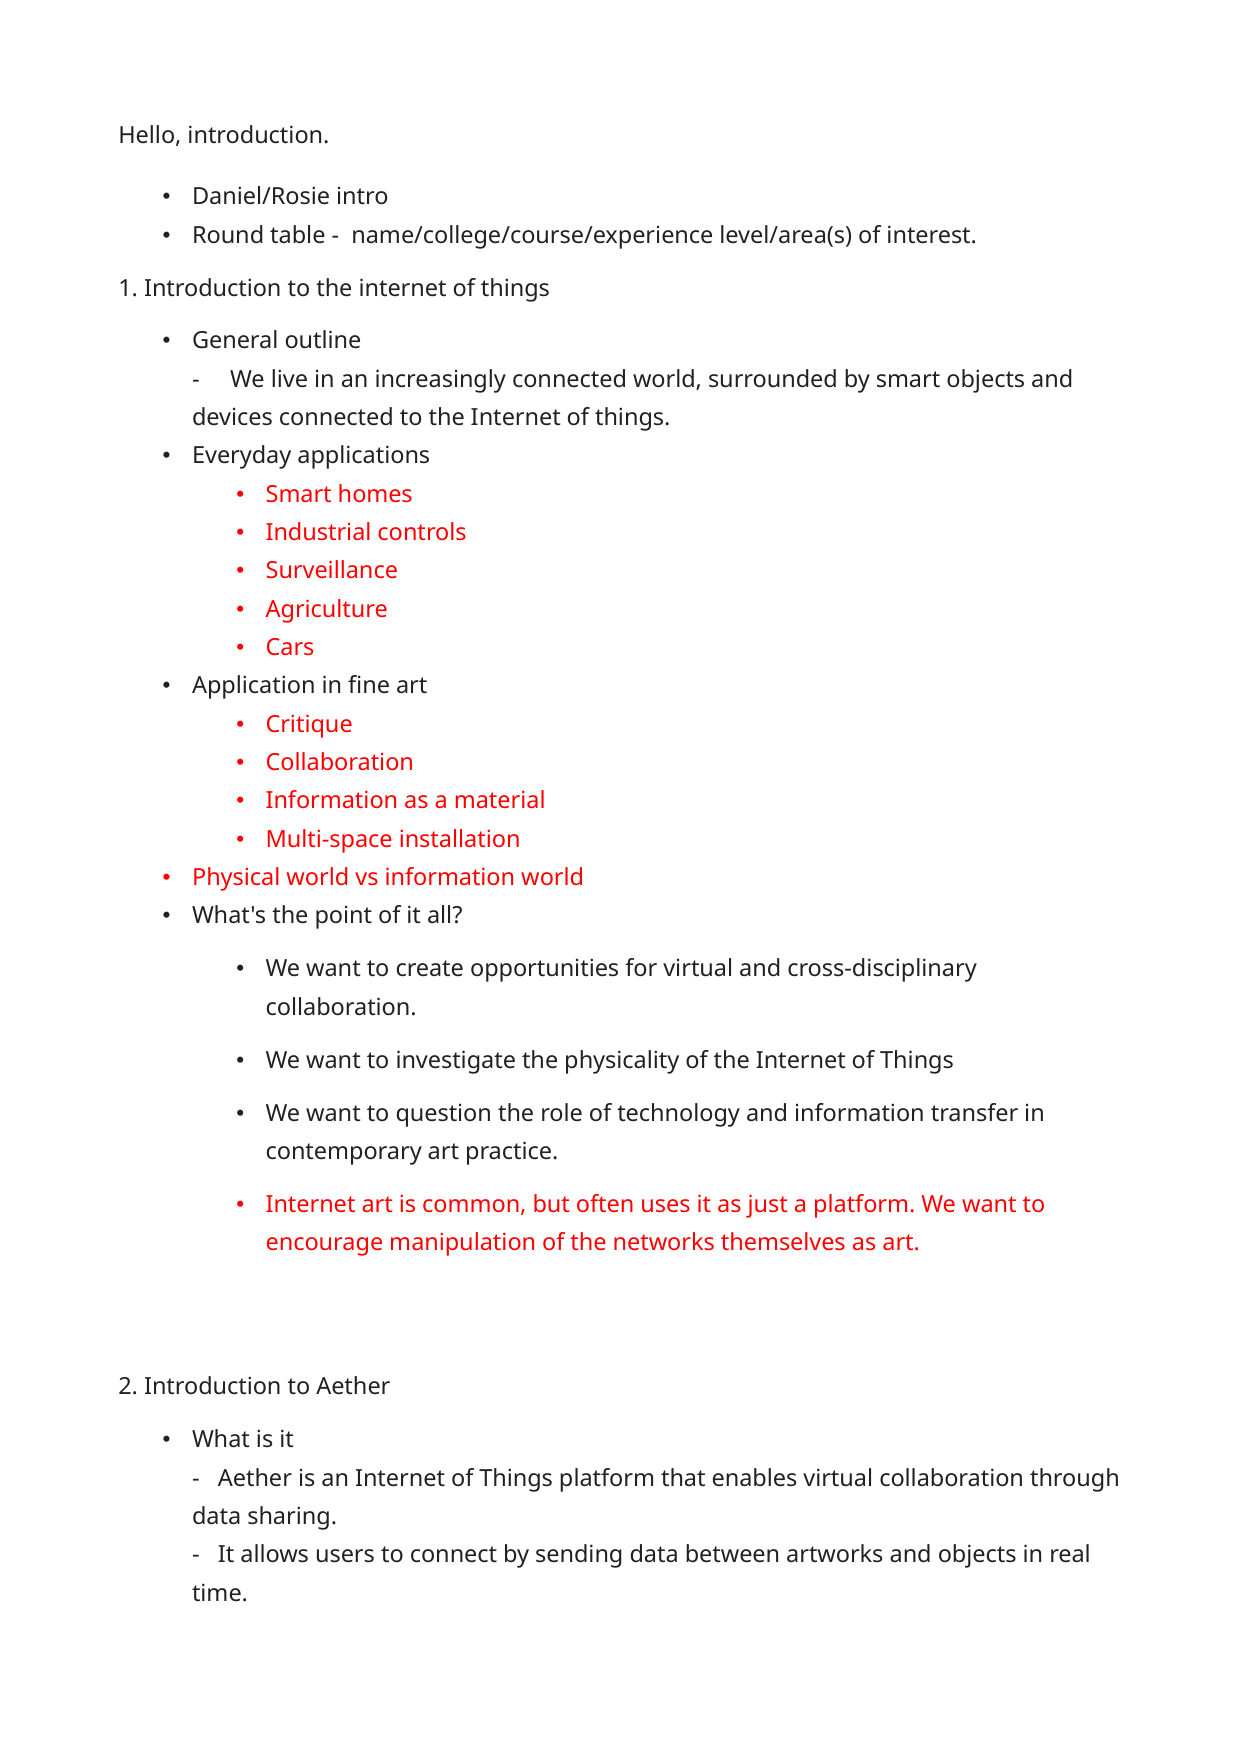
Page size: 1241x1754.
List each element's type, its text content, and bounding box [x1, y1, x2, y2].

text 1. Introduction to the internet of things [118, 271, 1122, 303]
list Critique [236, 707, 1122, 739]
list What is it - Aether is an Internet of Things platform that enables virtual collaboration through data sharing. - It allows users to connect by sending data between artworks and objects in real time. [162, 1422, 1122, 1608]
list We want to create opportunities for virtual and cross-disciplinary collaboration. [236, 952, 1122, 1022]
list We want to question the role of technology and information transfer in contemporary art practice. [236, 1096, 1122, 1166]
list Physical world vs information world [162, 860, 1122, 892]
text 2. Introduction to Aether [118, 1369, 1122, 1402]
list Round table - name/college/course/experience level/area(s) of interest. [162, 218, 1122, 250]
text Hello, introduction. [118, 118, 1122, 150]
list Industrial controls [236, 515, 1122, 547]
list Surveillance [236, 554, 1122, 586]
list What's the point of it all? [162, 899, 1122, 931]
list Smart homes [236, 477, 1122, 509]
list Agriculture [236, 592, 1122, 624]
list Daniel/Rosie intro [162, 179, 1122, 212]
list General outline - We live in an increasingly connected world, surrounded by smart objects and devices connected to the Internet of things. [162, 324, 1122, 432]
list Multi-space installation [236, 822, 1122, 854]
list Cars [236, 630, 1122, 662]
list Collaboration [236, 745, 1122, 777]
list Information as a material [236, 784, 1122, 816]
list Internet art is common, but often uses it as just a platform. We want to encourage manipulation of the networks themselves as art. [236, 1187, 1122, 1257]
list We want to investigate the physicality of the Internet of Things [236, 1043, 1122, 1075]
list Application in fine art [162, 669, 1122, 701]
list Everyday applications [162, 439, 1122, 471]
